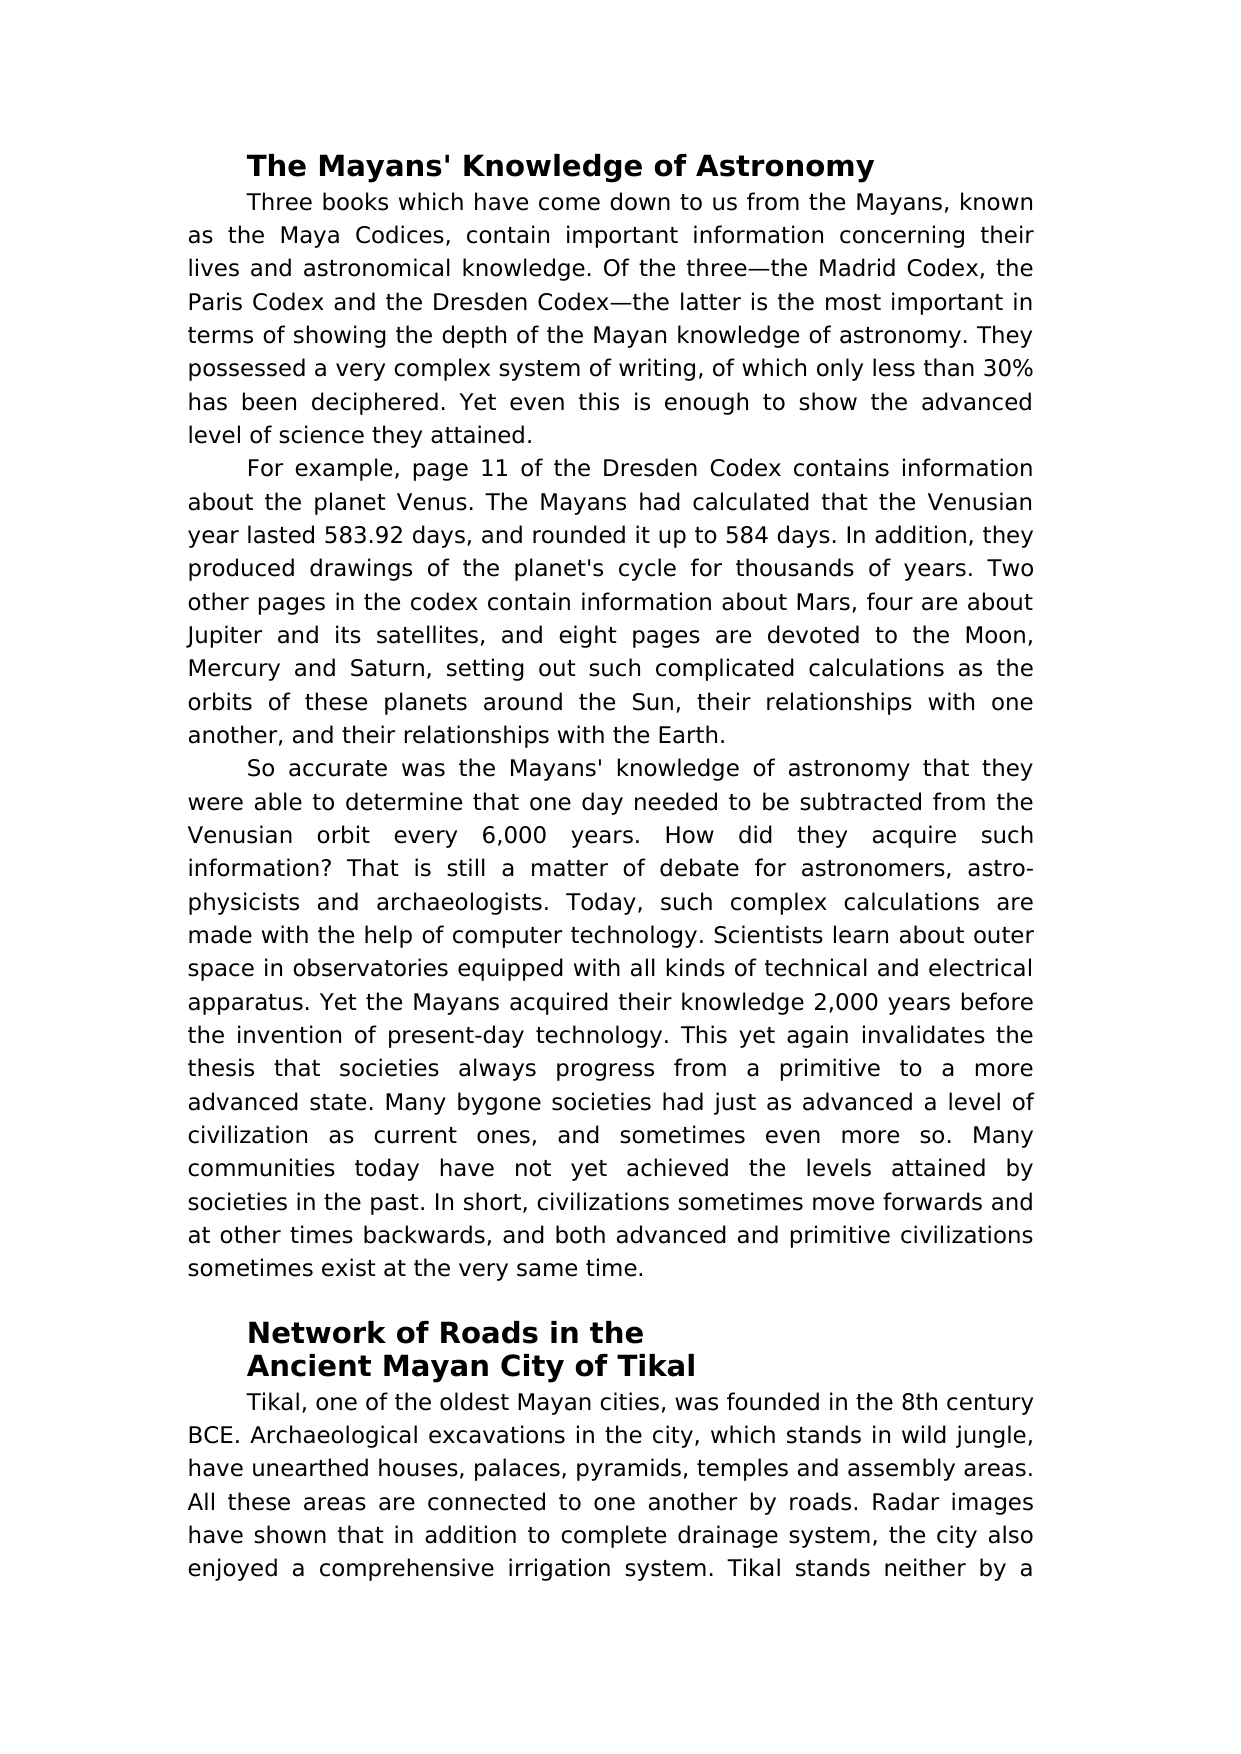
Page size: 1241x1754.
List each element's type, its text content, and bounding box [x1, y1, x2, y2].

text Tikal, one of the oldest Mayan cities, was founded in the 8th century BCE. Archaeological excavations in the city, which stands in wild jungle, have unearthed houses, palaces, pyramids, temples and assembly areas. All these areas are connected to one another by roads. Radar images have shown that in addition to complete drainage system, the city also enjoyed a comprehensive irrigation system. Tikal stands neither by a [187, 1383, 1035, 1583]
subtitle The Mayans' Knowledge of Astronomy [187, 150, 1035, 183]
text For example, page 11 of the Dresden Codex contains information about the planet Venus. The Mayans had calculated that the Venusian year lasted 583.92 days, and rounded it up to 584 days. In addition, they produced drawings of the planet's cycle for thousands of years. Two other pages in the codex contain information about Mars, four are about Jupiter and its satellites, and eight pages are devoted to the Moon, Mercury and Saturn, setting out such complicated calculations as the orbits of these planets around the Sun, their relationships with one another, and their relationships with the Earth. [187, 450, 1035, 750]
text Three books which have come down to us from the Mayans, known as the Maya Codices, contain important information concerning their lives and astronomical knowledge. Of the three—the Madrid Codex, the Paris Codex and the Dresden Codex—the latter is the most important in terms of showing the depth of the Mayan knowledge of astronomy. They possessed a very complex system of writing, of which only less than 30% has been deciphered. Yet even this is enough to show the advanced level of science they attained. [187, 183, 1035, 450]
text Ancient Mayan City of Tikal [187, 1350, 1035, 1383]
text So accurate was the Mayans' knowledge of astronomy that they were able to determine that one day needed to be subtracted from the Venusian orbit every 6,000 years. How did they acquire such information? That is still a matter of debate for astronomers, astro-physicists and archaeologists. Today, such complex calculations are made with the help of computer technology. Scientists learn about outer space in observatories equipped with all kinds of technical and electrical apparatus. Yet the Mayans acquired their knowledge 2,000 years before the invention of present-day technology. This yet again invalidates the thesis that societies always progress from a primitive to a more advanced state. Many bygone societies had just as advanced a level of civilization as current ones, and sometimes even more so. Many communities today have not yet achieved the levels attained by societies in the past. In short, civilizations sometimes move forwards and at other times backwards, and both advanced and primitive civilizations sometimes exist at the very same time. [187, 750, 1035, 1283]
text Network of Roads in the [187, 1317, 1035, 1350]
